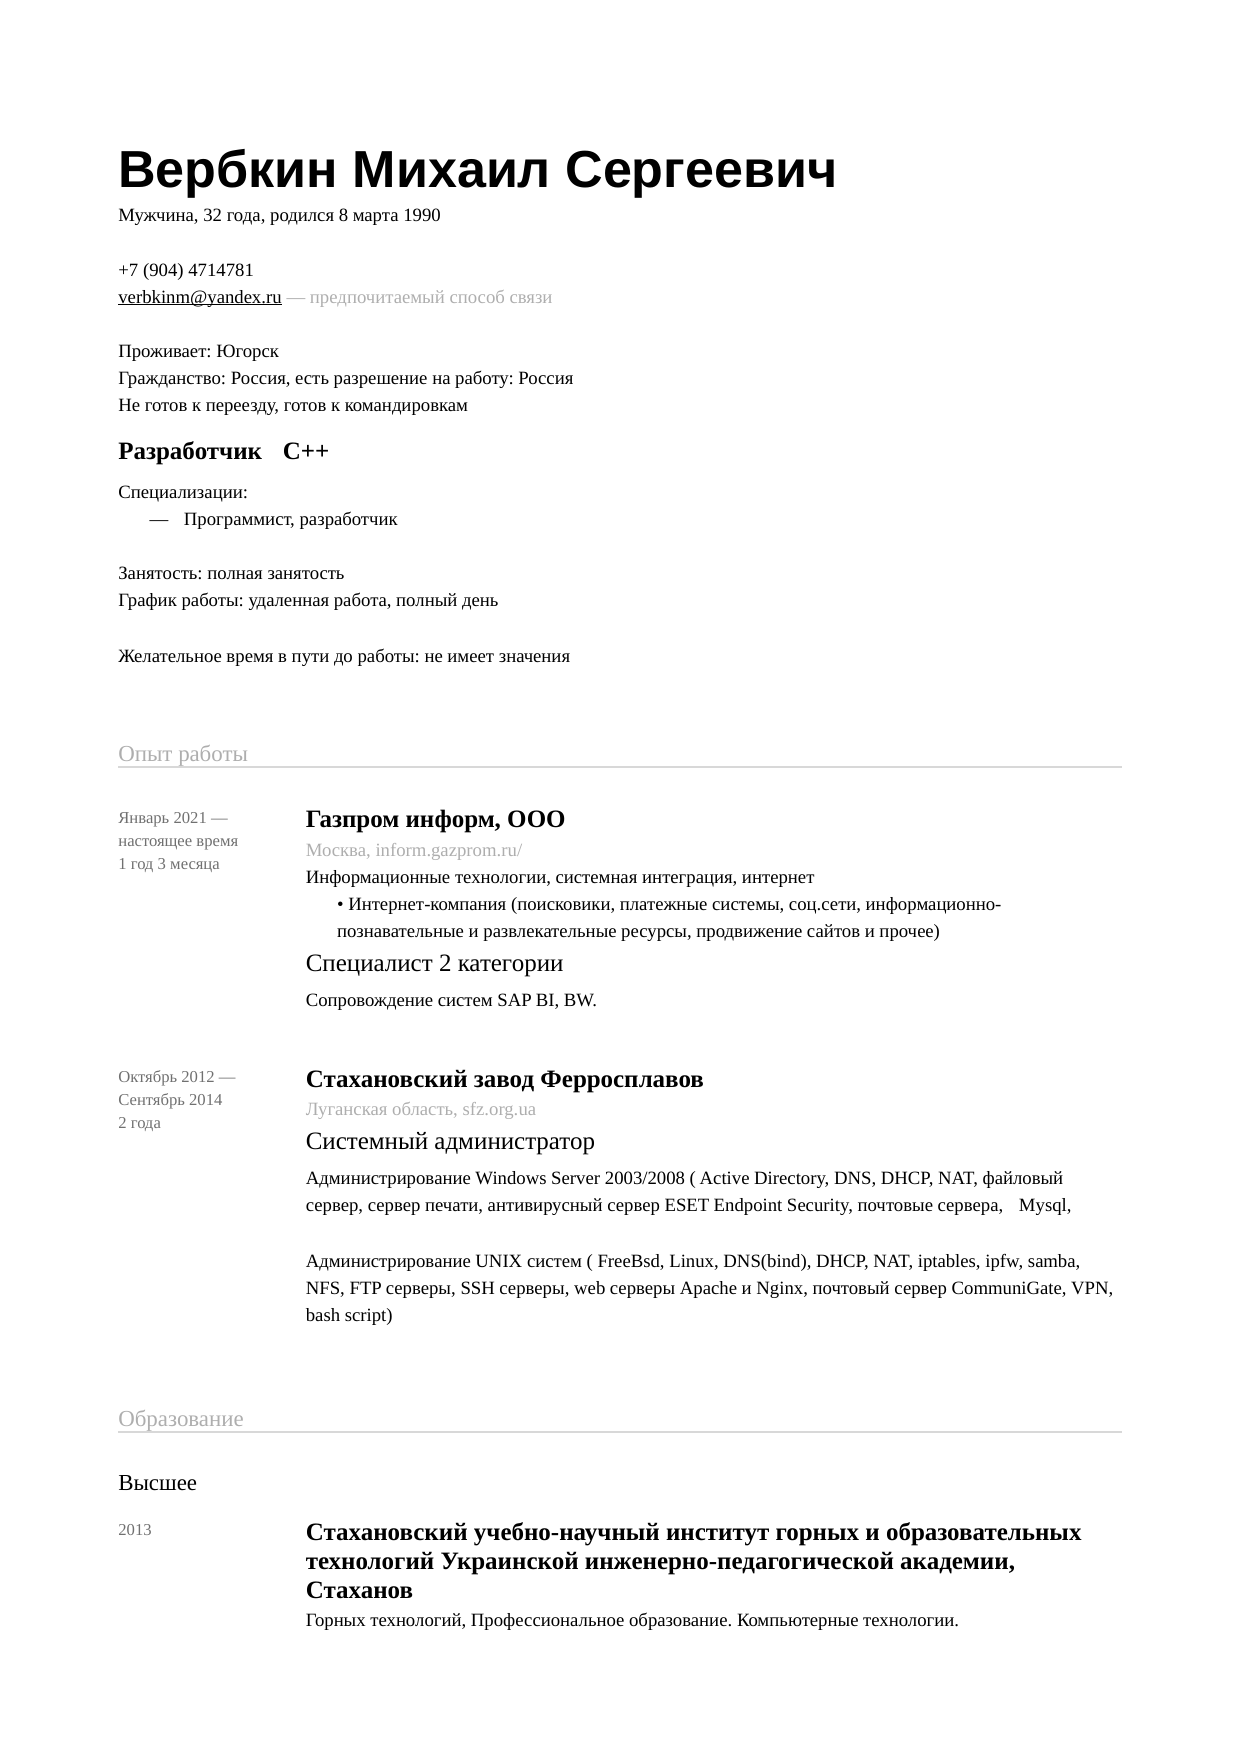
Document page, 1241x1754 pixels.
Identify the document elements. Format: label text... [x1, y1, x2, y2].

table_cell [118, 768, 1122, 783]
table_cell Октябрь 2012 — Сентябрь 2014 2 года [118, 1017, 264, 1332]
table_cell Опыт работы [118, 667, 1122, 766]
table_cell [118, 1433, 1122, 1448]
table_cell Стахановский учебно-научный институт горных и образовательных технологий Украинской инженерно-педагогической академии, Стаханов Горных технологий, Профессиональное образование. Компьютерные технологии. [306, 1495, 1122, 1631]
table_cell Образование [118, 1332, 1122, 1431]
table_cell Разработчик С++ Специализации: — Программист, разработчик Занятость: полная занятость График работы: удаленная работа, полный день Желательное время в пути до работы: не имеет значения [118, 416, 1122, 667]
table_cell [264, 783, 306, 1017]
table_cell Высшее [118, 1448, 1122, 1495]
table_header Вербкин Михаил Сергеевич Мужчина, 32 года, родился 8 марта 1990 +7 (904) 4714781 verbkinm@yandex.ru — предпочитаемый способ связи Проживает: Югорск Гражданство: Россия, есть разрешение на работу: Россия Не готов к переезду, готов к командировкам [118, 118, 1122, 416]
table_cell Январь 2021 — настоящее время 1 год 3 месяца [118, 783, 264, 1017]
table_cell Стахановский завод Ферросплавов Луганская область, sfz.org.ua Системный администратор Администрирование Windows Server 2003/2008 ( Active Directory, DNS, DHCP, NAT, файловый сервер, сервер печати, антивирусный сервер ESET Endpoint Security, почтовые сервера, Mysql, Администрирование UNIX систем ( FreeBsd, Linux, DNS(bind), DHCP, NAT, iptables, ipfw, samba, NFS, FTP серверы, SSH серверы, web серверы Apache и Nginx, почтовый сервер CommuniGate, VPN, bash script) [306, 1017, 1122, 1332]
table_cell 2013 [118, 1495, 306, 1631]
table_cell [264, 1017, 306, 1332]
table_cell Газпром информ, ООО Москва, inform.gazprom.ru/ Информационные технологии, системная интеграция, интернет • Интернет-компания (поисковики, платежные системы, соц.сети, информационно-познавательные и развлекательные ресурсы, продвижение сайтов и прочее) Специалист 2 категории Сопровождение систем SAP BI, BW. [306, 783, 1122, 1017]
